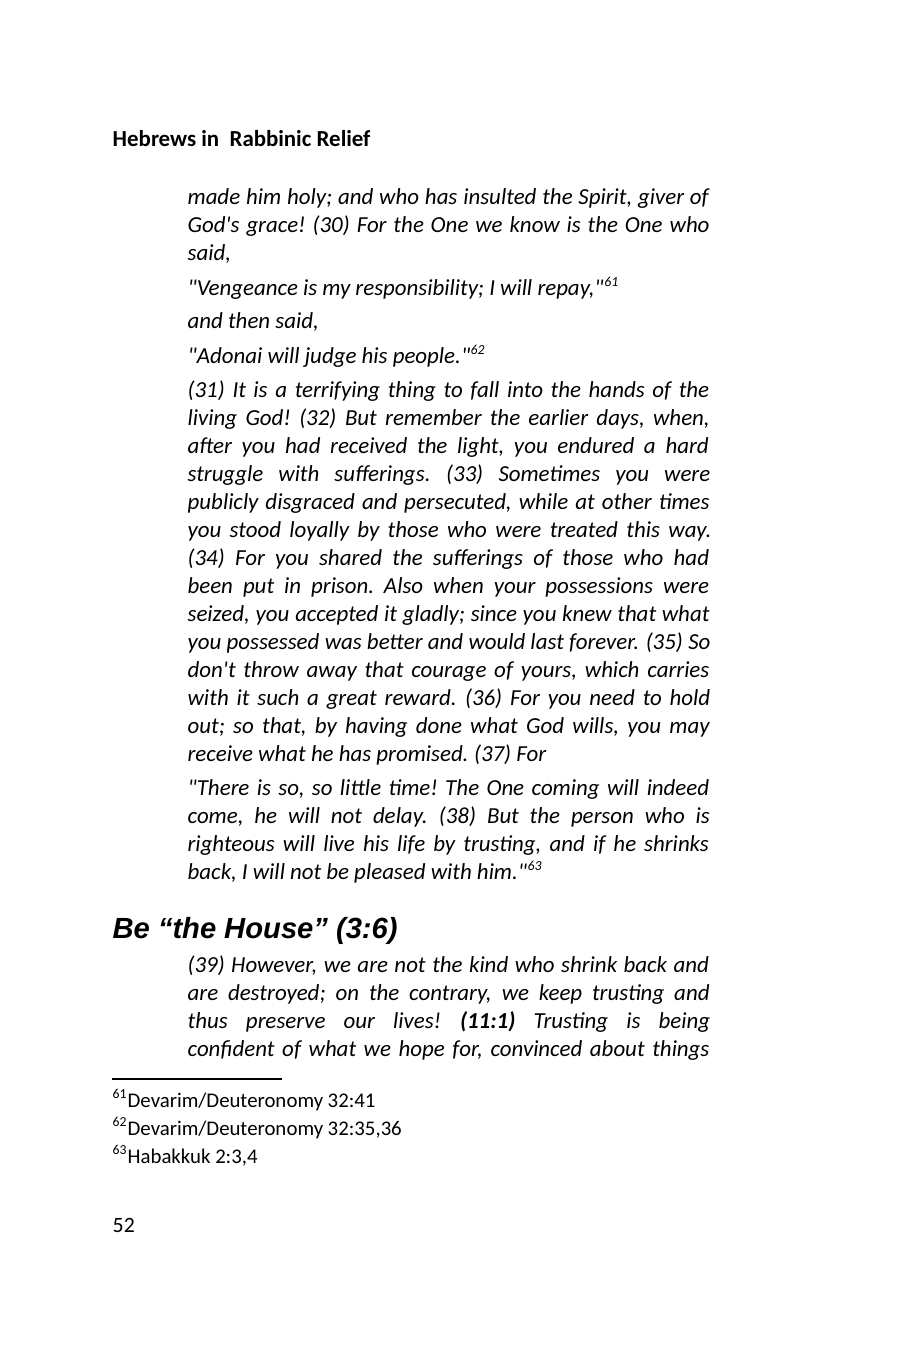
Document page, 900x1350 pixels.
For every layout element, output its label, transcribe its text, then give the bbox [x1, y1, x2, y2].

text Devarim/Deuteronomy 32:41 [112, 1085, 787, 1113]
text Habakkuk 2:3,4 [112, 1141, 787, 1169]
text made him holy; and who has insulted the Spirit, giver of God's grace! (30) For the One we know is the One who said, [187, 182, 712, 267]
text (31) It is a terrifying thing to fall into the hands of the living God! (32) But remember the earlier days, when, after you had received the light, you endured a hard struggle with sufferings. (33) Sometimes you were publicly disgraced and persecuted, while at other times you stood loyally by those who were treated this way. (34) For you shared the sufferings of those who had been put in prison. Also when your possessions were seized, you accepted it gladly; since you knew that what you possessed was better and would last forever. (35) So don't throw away that courage of yours, which carries with it such a great reward. (36) For you need to hold out; so that, by having done what God wills, you may receive what he has promised. (37) For [187, 375, 712, 767]
text "Vengeance is my responsibility; I will repay," [187, 273, 712, 301]
text "There is so, so little time! The One coming will indeed come, he will not delay. (38) But the person who is righteous will live his life by trusting, and if he shrinks back, I will not be pleased with him." [187, 773, 712, 885]
text and then said, [187, 307, 712, 335]
text (39) However, we are not the kind who shrink back and are destroyed; on the contrary, we keep trusting and thus preserve our lives! (11:1) Trusting is being confident of what we hope for, convinced about things [187, 950, 712, 1062]
text Devarim/Deuteronomy 32:35,36 [112, 1113, 787, 1141]
text "Adonai will judge his people." [187, 341, 712, 369]
subtitle Be “the House” (3:6) [112, 911, 787, 944]
